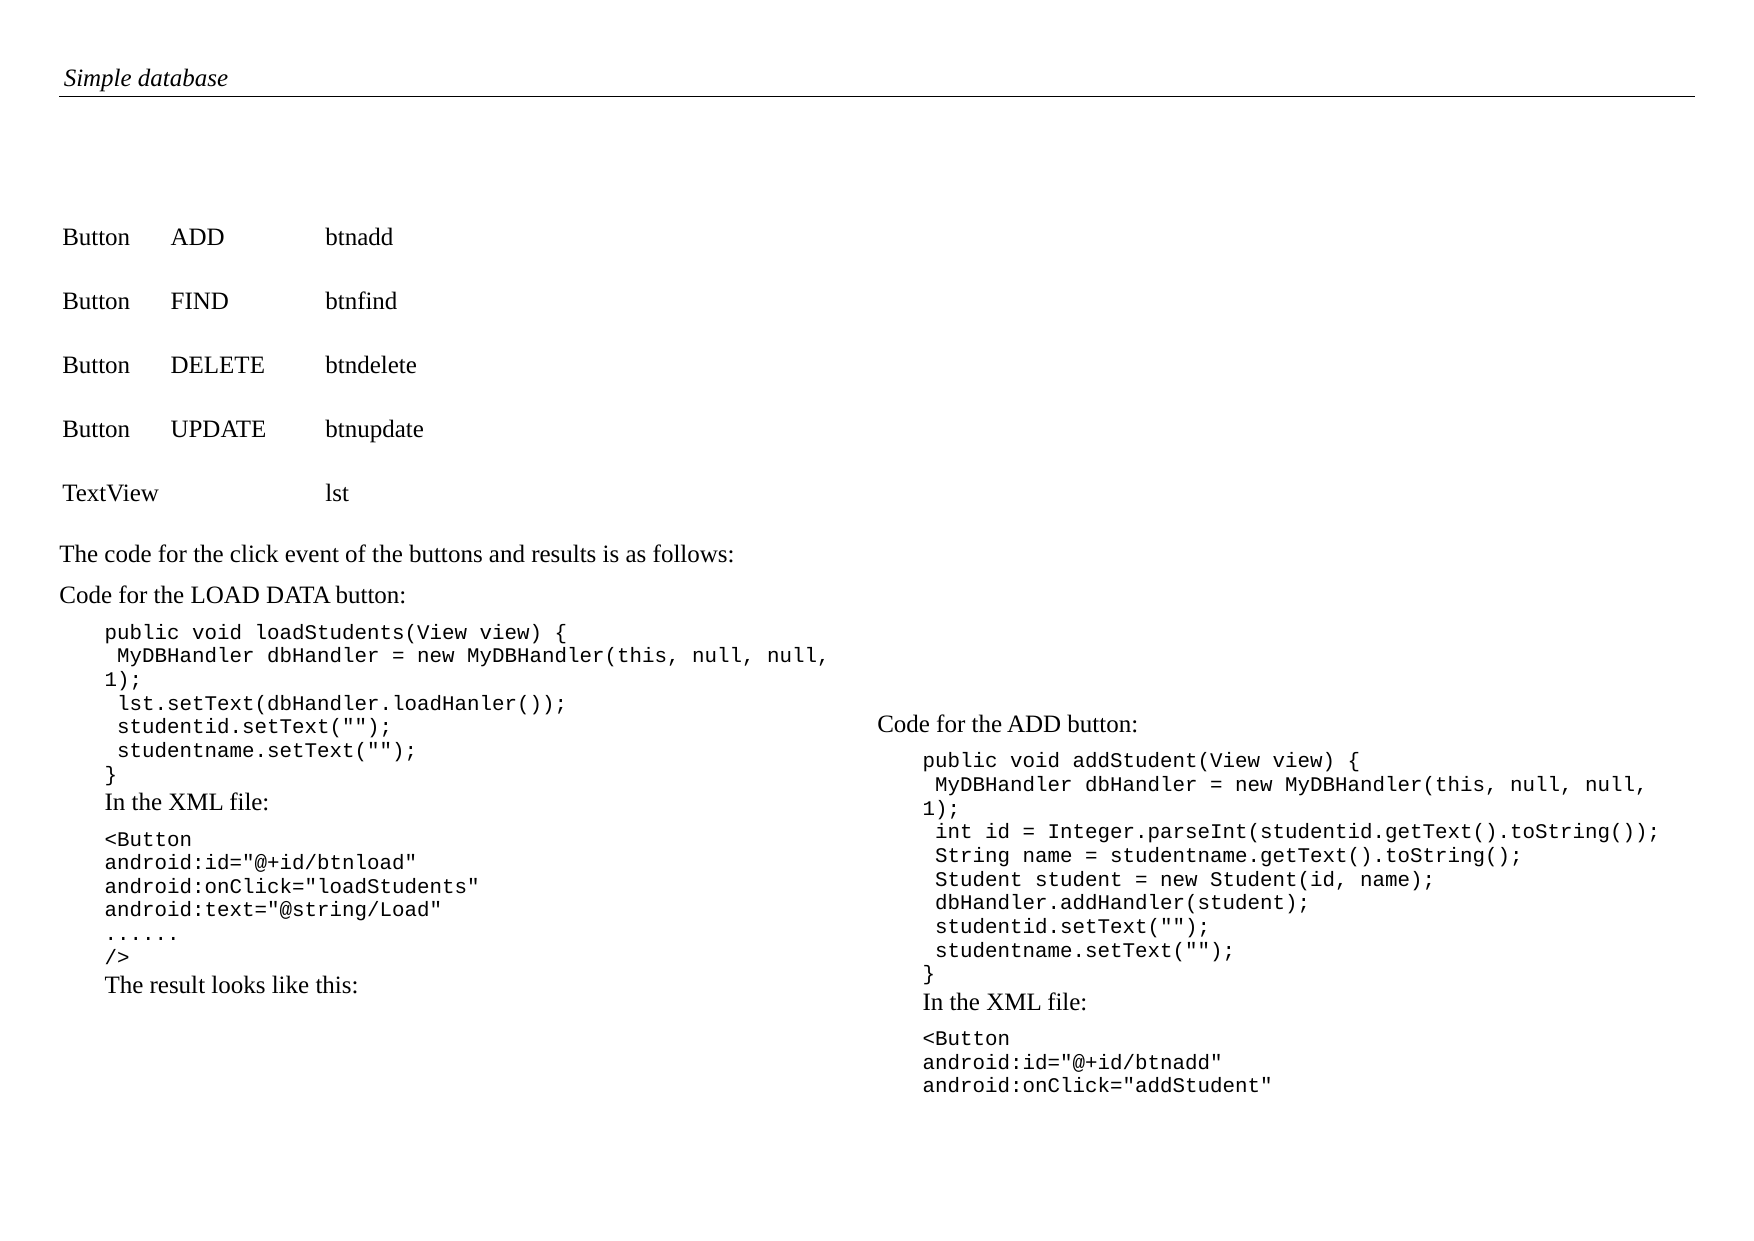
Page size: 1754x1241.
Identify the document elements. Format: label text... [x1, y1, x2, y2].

text studentid.setText(""); [922, 916, 1695, 939]
text studentname.setText(""); [104, 740, 877, 764]
text android:id="@+id/btnadd" [922, 1052, 1695, 1075]
text android:onClick="addStudent" [922, 1075, 1695, 1099]
table_cell [168, 475, 322, 539]
text public void loadStudents(View view) { [104, 622, 877, 645]
table_cell Button [59, 219, 167, 283]
text In the XML file: [104, 787, 877, 816]
text android:onClick="loadStudents" [104, 876, 877, 899]
text android:text="@string/Load" [104, 899, 877, 923]
text MyDBHandler dbHandler = new MyDBHandler(this, null, null, 1); [104, 645, 877, 693]
text <Button [104, 828, 877, 852]
text The result looks like this: [104, 970, 877, 999]
text } [104, 764, 877, 787]
text <Button [922, 1028, 1695, 1052]
text Student student = new Student(id, name); [922, 869, 1695, 892]
text android:id="@+id/btnload" [104, 852, 877, 876]
table_cell [322, 155, 463, 219]
table_cell Button [59, 347, 167, 411]
table_cell btndelete [322, 347, 463, 411]
text dbHandler.addHandler(student); [922, 892, 1695, 916]
table_cell ADD [168, 219, 322, 283]
table_cell Button [59, 411, 167, 475]
text The code for the click event of the buttons and results is as follows: [59, 539, 877, 568]
table_cell UPDATE [168, 411, 322, 475]
text int id = Integer.parseInt(studentid.getText().toString()); [922, 821, 1695, 845]
text } [922, 963, 1695, 987]
text public void addStudent(View view) { [922, 750, 1695, 774]
table_cell DELETE [168, 347, 322, 411]
text studentid.setText(""); [104, 716, 877, 740]
table_cell TextView [59, 475, 167, 539]
text String name = studentname.getText().toString(); [922, 845, 1695, 869]
text /> [104, 947, 877, 970]
text studentname.setText(""); [922, 939, 1695, 963]
table_cell [168, 155, 322, 219]
table_cell FIND [168, 283, 322, 347]
text lst.setText(dbHandler.loadHanler()); [104, 693, 877, 716]
text In the XML file: [922, 987, 1695, 1016]
text MyDBHandler dbHandler = new MyDBHandler(this, null, null, 1); [922, 774, 1695, 821]
table_cell lst [322, 475, 463, 539]
text ...... [104, 923, 877, 947]
table_cell Button [59, 283, 167, 347]
table_cell btnupdate [322, 411, 463, 475]
text Code for the LOAD DATA button: [59, 581, 877, 609]
table_cell btnadd [322, 219, 463, 283]
table_cell [59, 155, 167, 219]
table_cell btnfind [322, 283, 463, 347]
text Code for the ADD button: [877, 709, 1695, 738]
